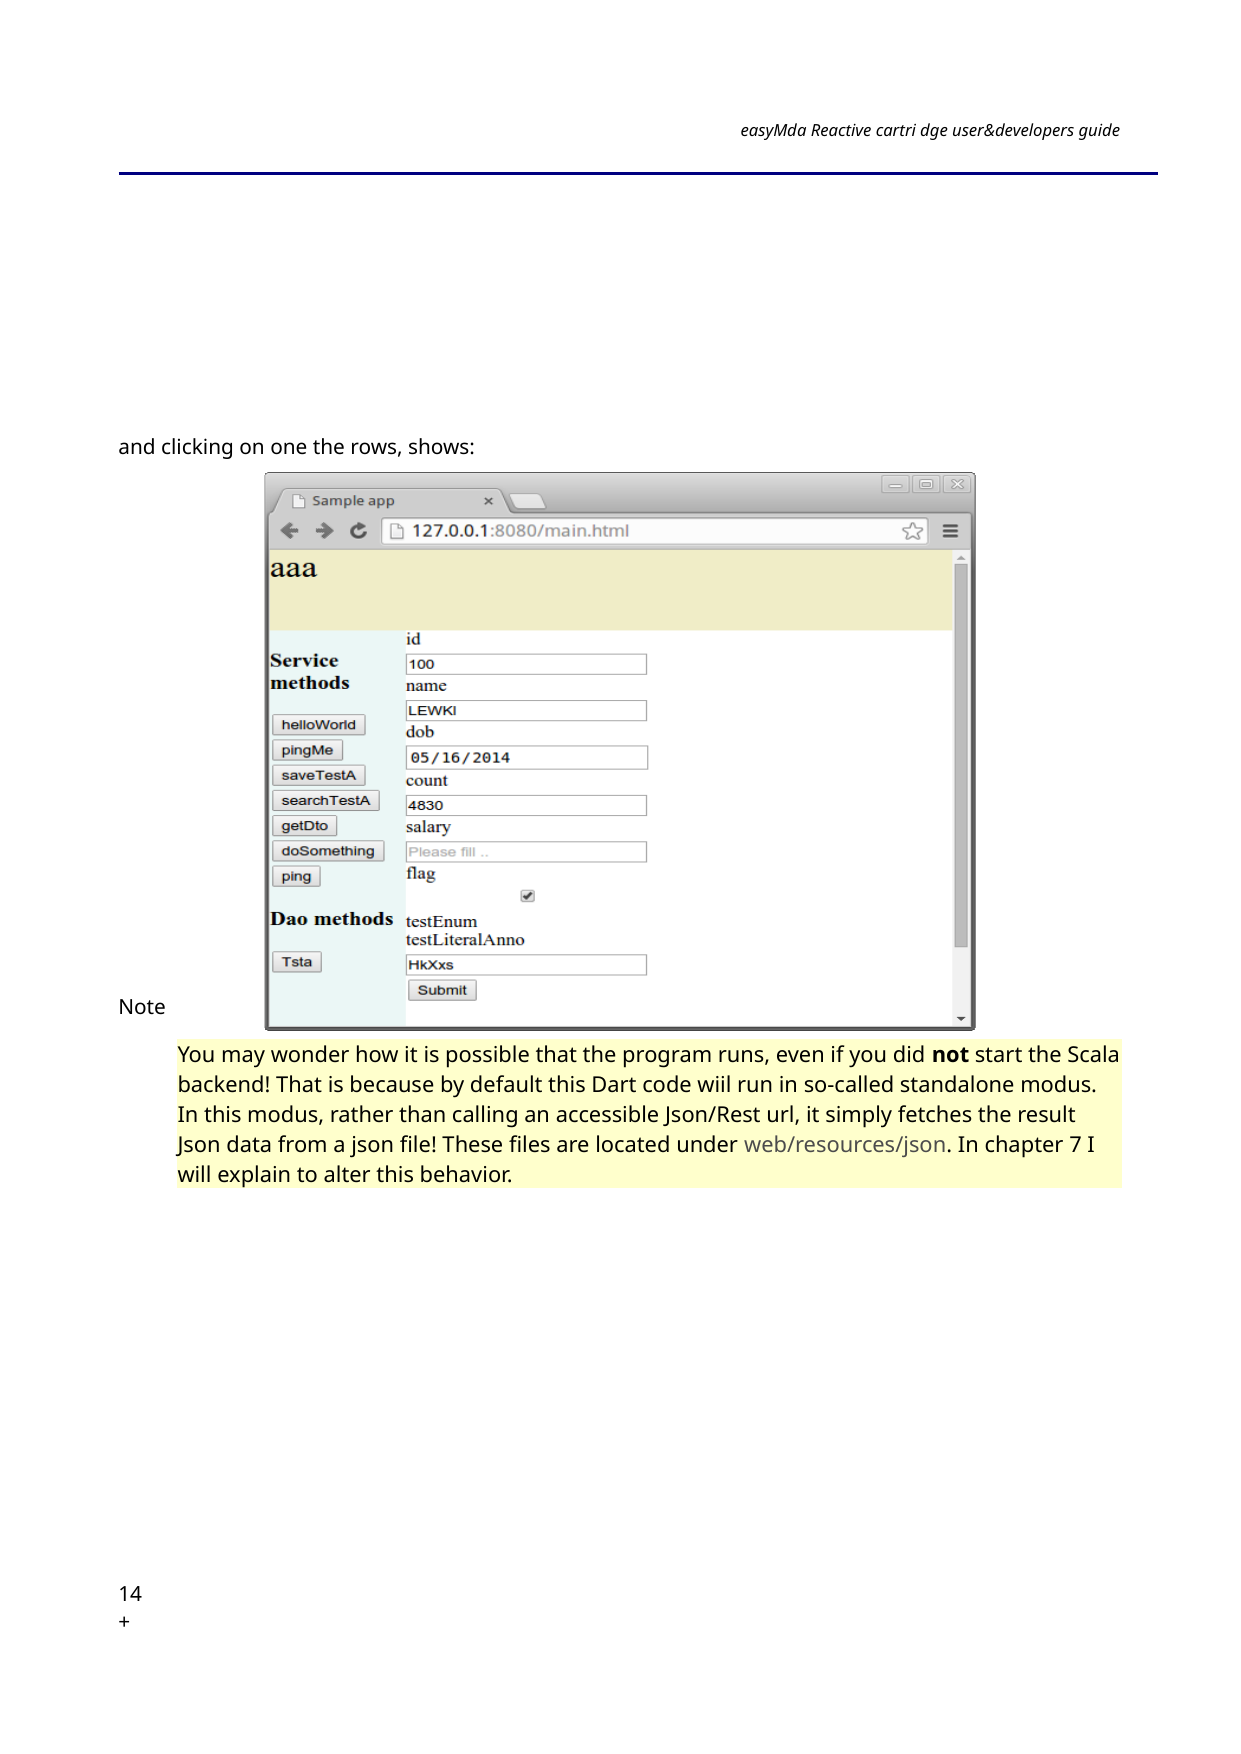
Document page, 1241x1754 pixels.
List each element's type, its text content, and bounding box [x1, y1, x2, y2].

picture [264, 472, 976, 1031]
text [976, 992, 1122, 1021]
text You may wonder how it is possible that the program runs, even if you did not start the Scala backend! That is because by default this Dart code wiil run in so-called standalone modus. In this modus, rather than calling an accessible Json/Rest url, it simply fetches the result Json data from a json file! These files are located under web/resources/json. In chapter 7 I will explain to alter this behavior. [177, 1039, 1122, 1188]
text and clicking on one the rows, shows: [118, 432, 1122, 460]
text Note [118, 992, 264, 1021]
